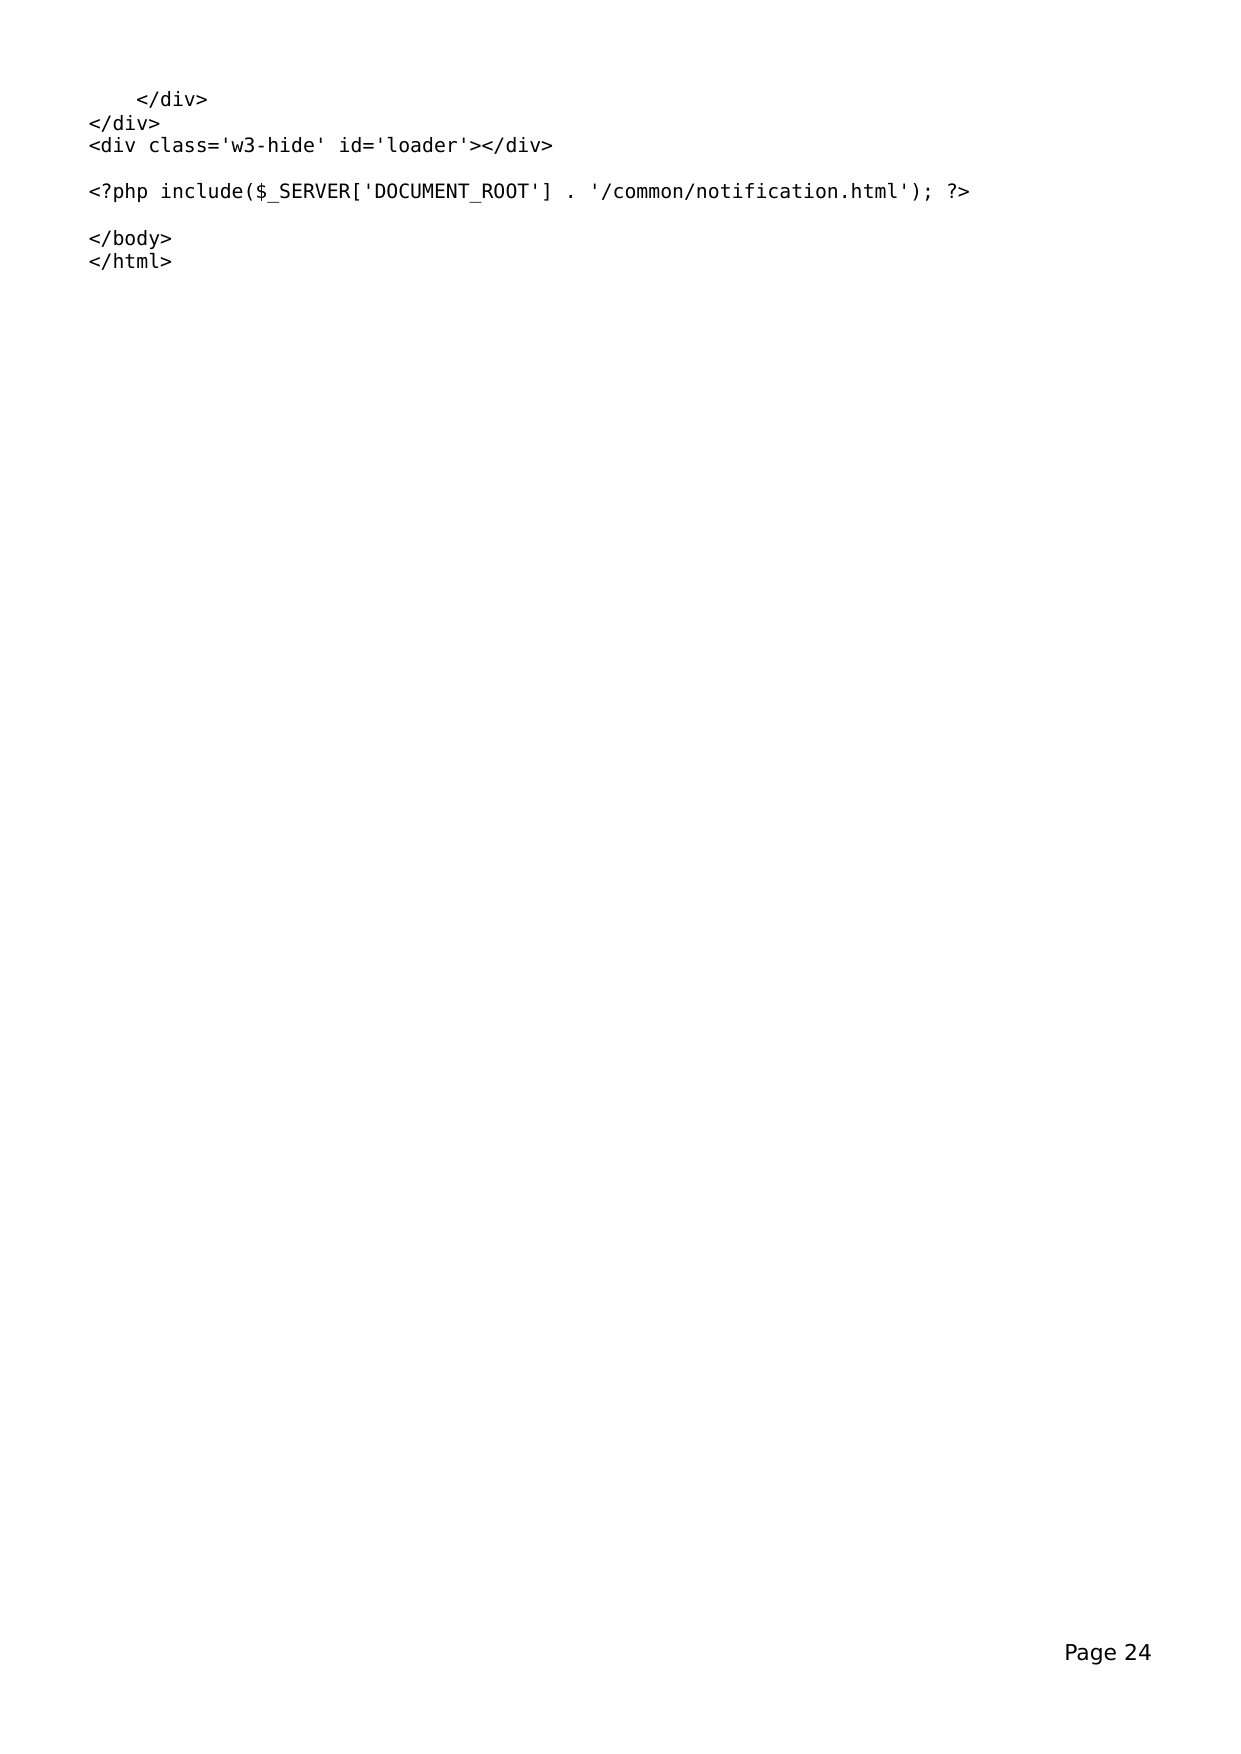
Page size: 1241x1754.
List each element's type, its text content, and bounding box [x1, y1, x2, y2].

text </div> [88, 112, 1152, 134]
text <?php include($_SERVER['DOCUMENT_ROOT'] . '/common/notification.html'); ?> [88, 181, 1152, 204]
text </div> [88, 88, 1152, 112]
text </body> [88, 227, 1152, 250]
text </html> [88, 250, 1152, 273]
text <div class='w3-hide' id='loader'></div> [88, 134, 1152, 158]
